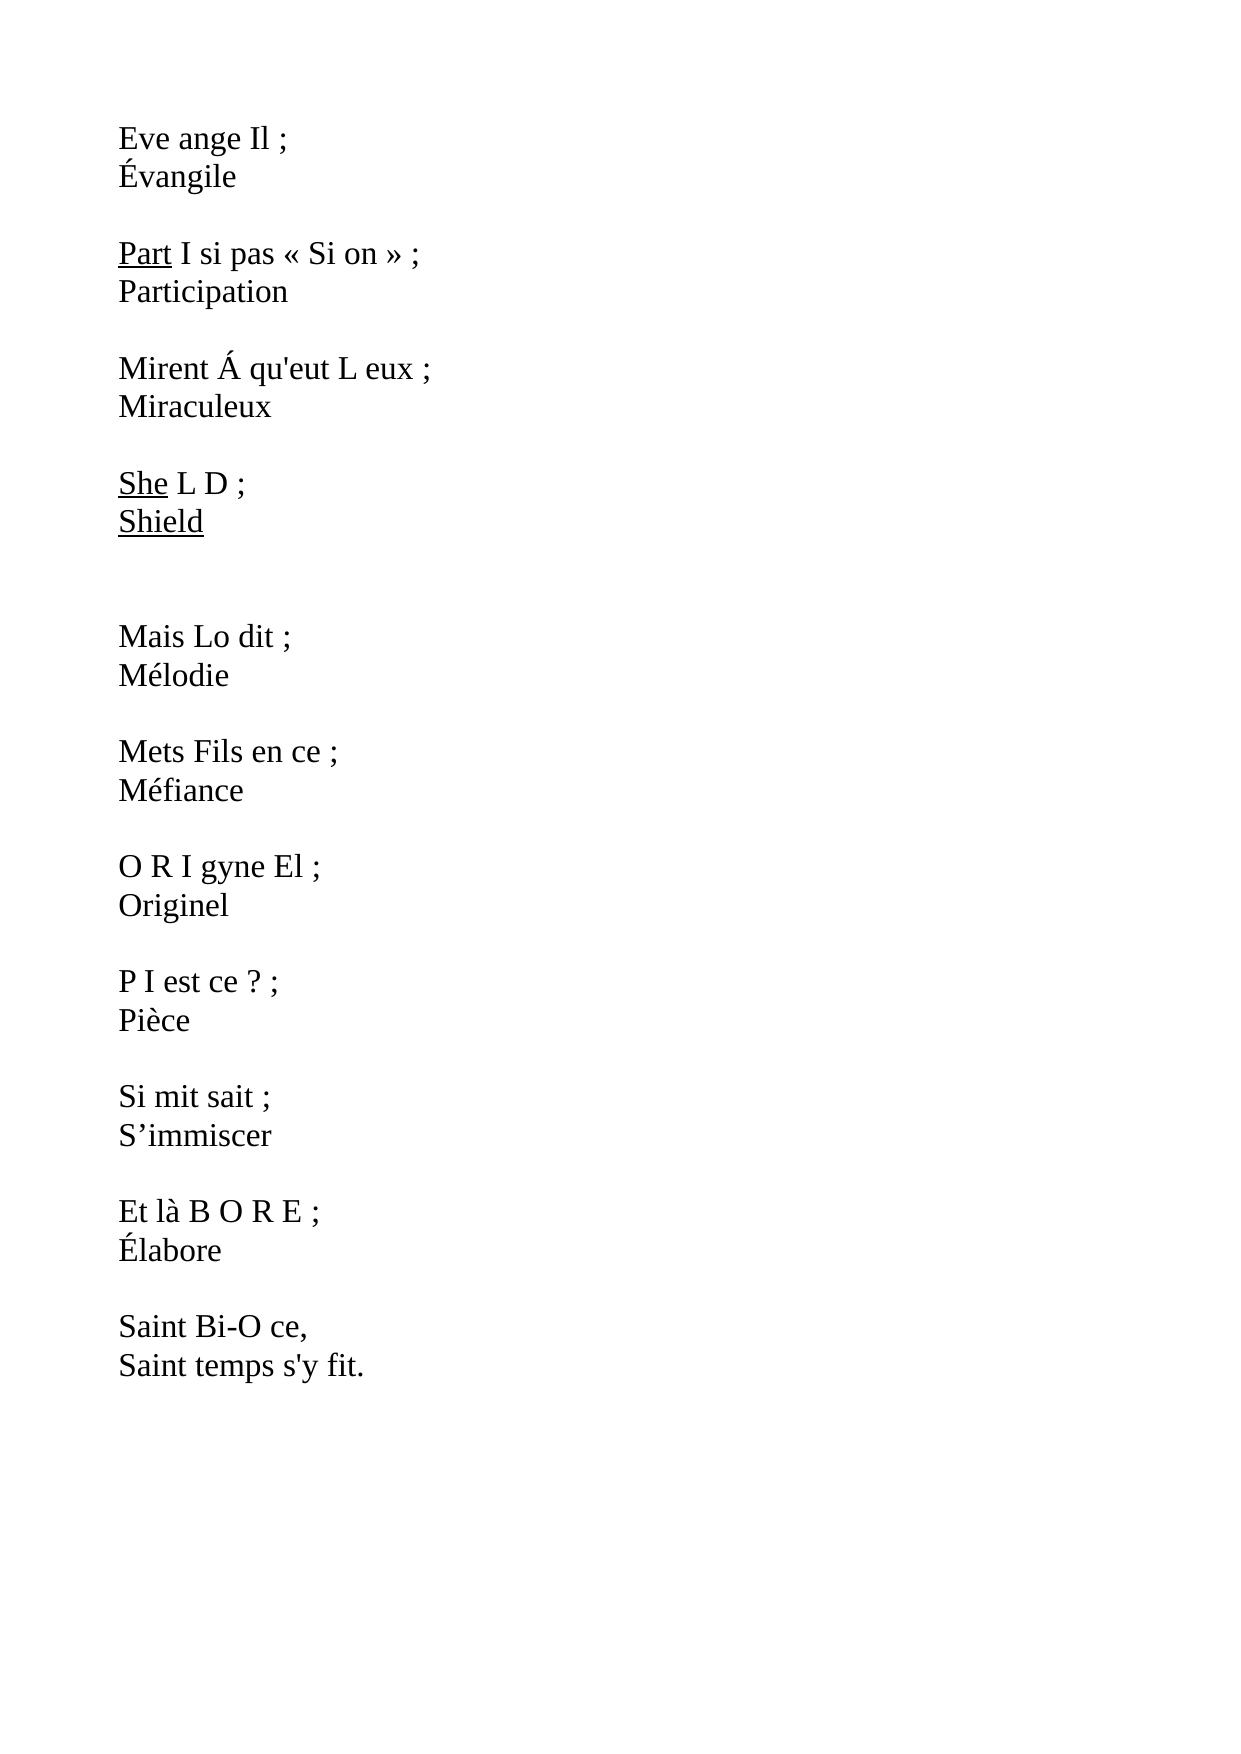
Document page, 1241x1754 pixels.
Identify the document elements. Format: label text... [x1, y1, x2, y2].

text Participation [118, 271, 1122, 310]
text Mets Fils en ce ; [118, 731, 1122, 770]
text S’immiscer [118, 1115, 1122, 1153]
text Saint Bi-O ce, [118, 1306, 1122, 1345]
text Miraculeux [118, 386, 1122, 425]
text Part I si pas « Si on » ; [118, 233, 1122, 271]
text She L D ; [118, 463, 1122, 501]
text Méfiance [118, 770, 1122, 808]
text Saint temps s'y fit. [118, 1345, 1122, 1383]
text Eve ange Il ; [118, 118, 1122, 156]
text Et là B O R E ; [118, 1191, 1122, 1230]
text Shield [118, 501, 1122, 540]
text Évangile [118, 156, 1122, 195]
text Mirent Á qu'eut L eux ; [118, 348, 1122, 386]
text P I est ce ? ; [118, 961, 1122, 1000]
text Si mit sait ; [118, 1076, 1122, 1115]
text Pièce [118, 1000, 1122, 1038]
text Mélodie [118, 655, 1122, 693]
text O R I gyne El ; [118, 846, 1122, 885]
text Originel [118, 885, 1122, 923]
text Élabore [118, 1230, 1122, 1268]
text Mais Lo dit ; [118, 616, 1122, 655]
